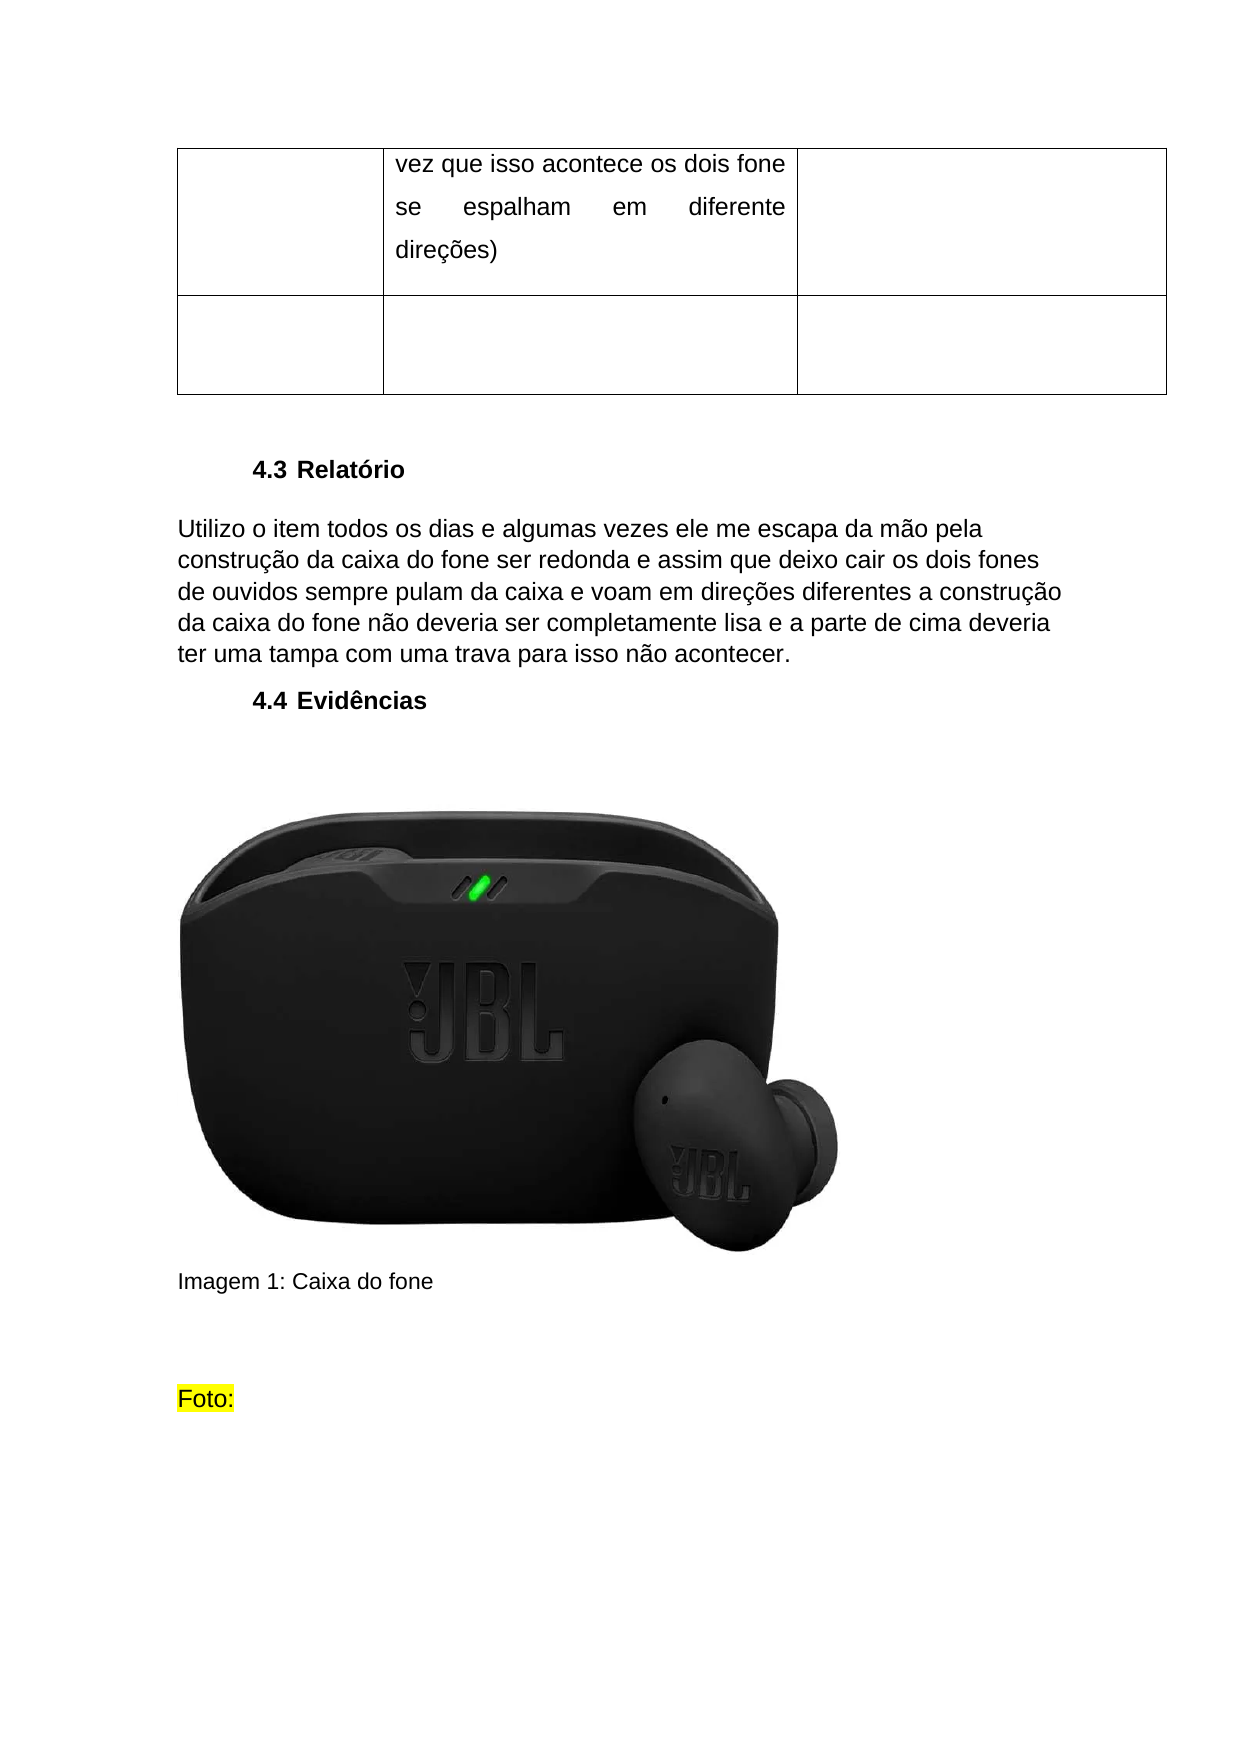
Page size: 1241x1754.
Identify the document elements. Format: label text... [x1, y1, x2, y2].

table_cell [798, 296, 1166, 394]
table_cell [384, 296, 797, 394]
subtitle Evidências [252, 686, 1063, 715]
table_cell vez que isso acontece os dois fone se espalham em diferente direções) [384, 149, 797, 294]
text Imagem 1: Caixa do fone [177, 805, 1063, 1294]
table_cell [798, 149, 1166, 294]
text Foto: [177, 1384, 1063, 1412]
table_cell [178, 149, 383, 294]
text Utilizo o item todos os dias e algumas vezes ele me escapa da mão pela construção da caixa do fone ser redonda e assim que deixo cair os dois fones de ouvidos sempre pulam da caixa e voam em direções diferentes a construção da caixa do fone não deveria ser completamente lisa e a parte de cima deveria ter uma tampa com uma trava para isso não acontecer. [177, 514, 1063, 667]
picture [177, 804, 841, 1255]
subtitle Relatório [252, 454, 1063, 483]
table_cell [178, 296, 383, 394]
